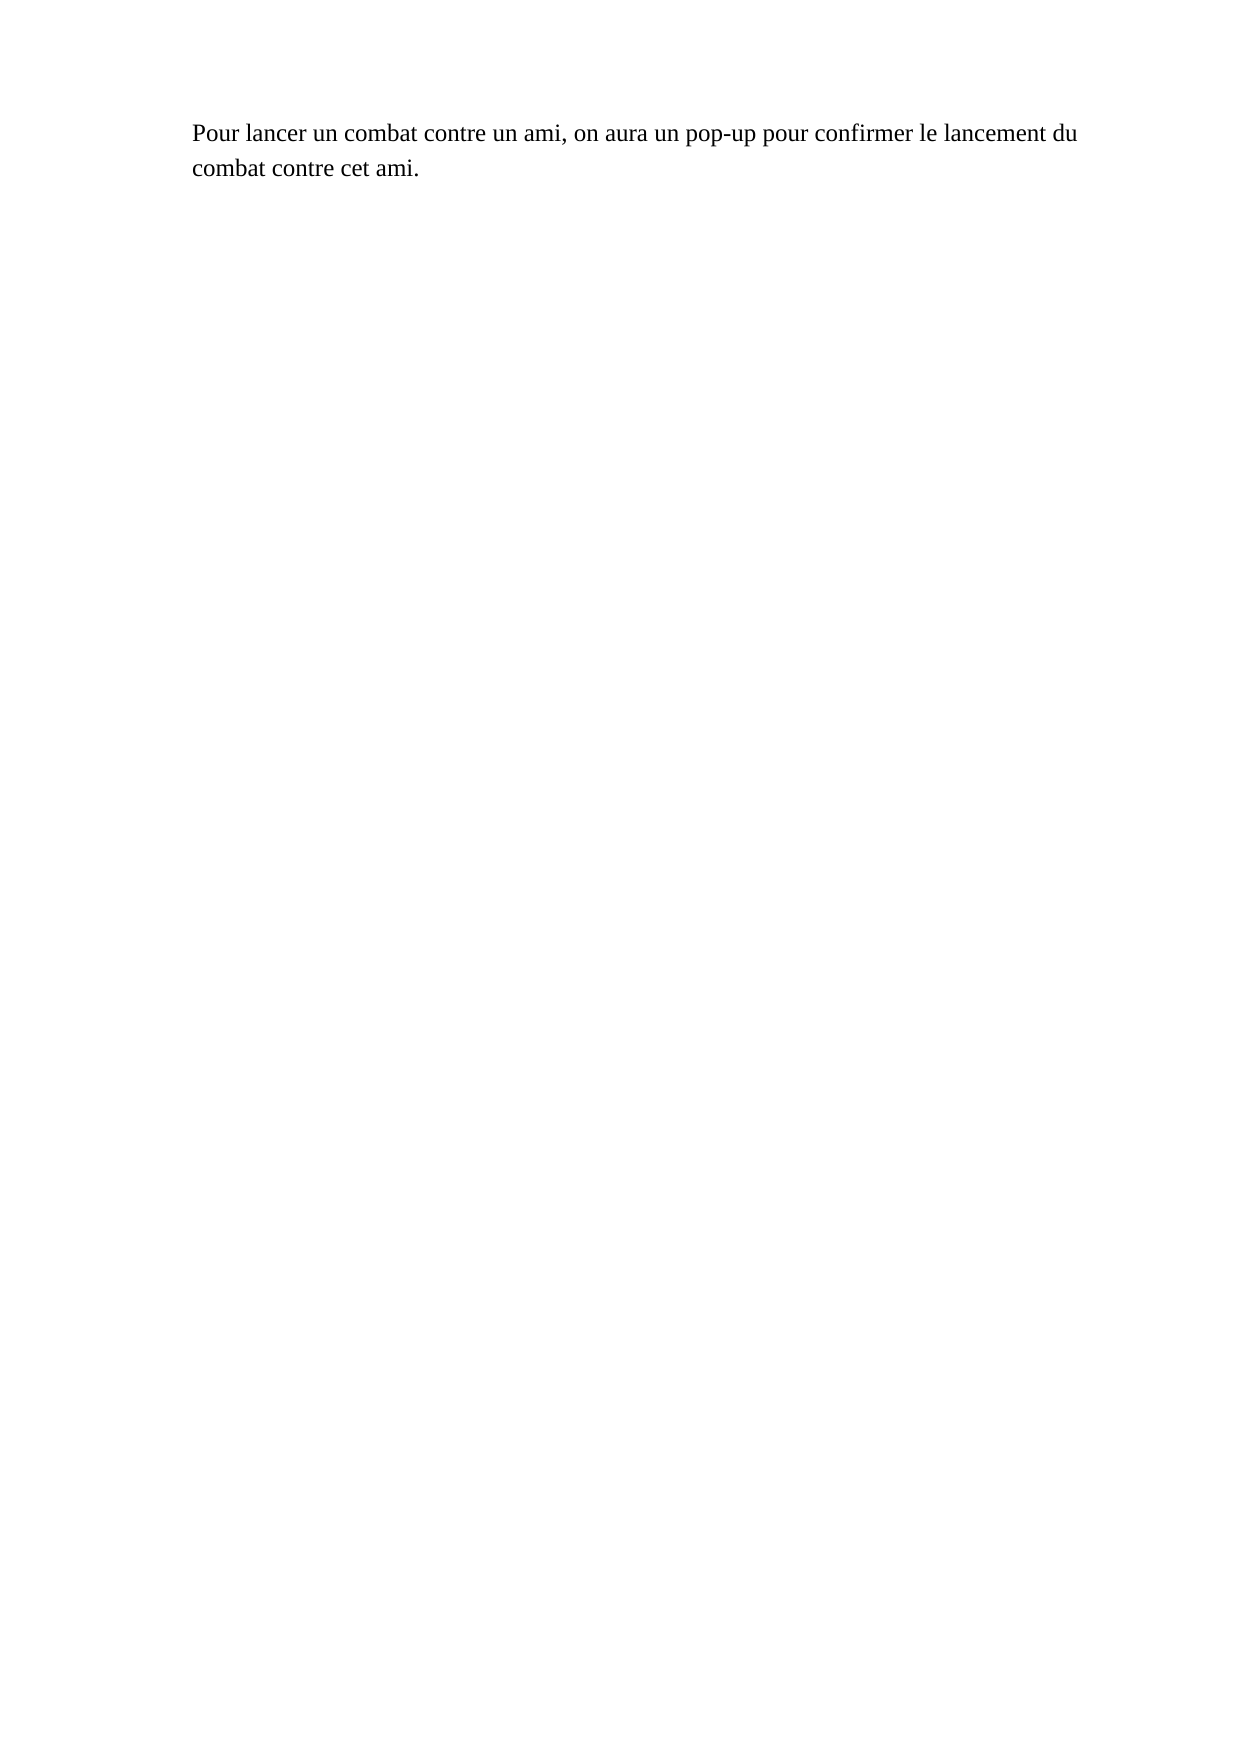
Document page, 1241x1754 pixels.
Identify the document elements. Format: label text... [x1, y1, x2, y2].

text Pour lancer un combat contre un ami, on aura un pop-up pour confirmer le lancement du combat contre cet ami. [192, 118, 1122, 181]
